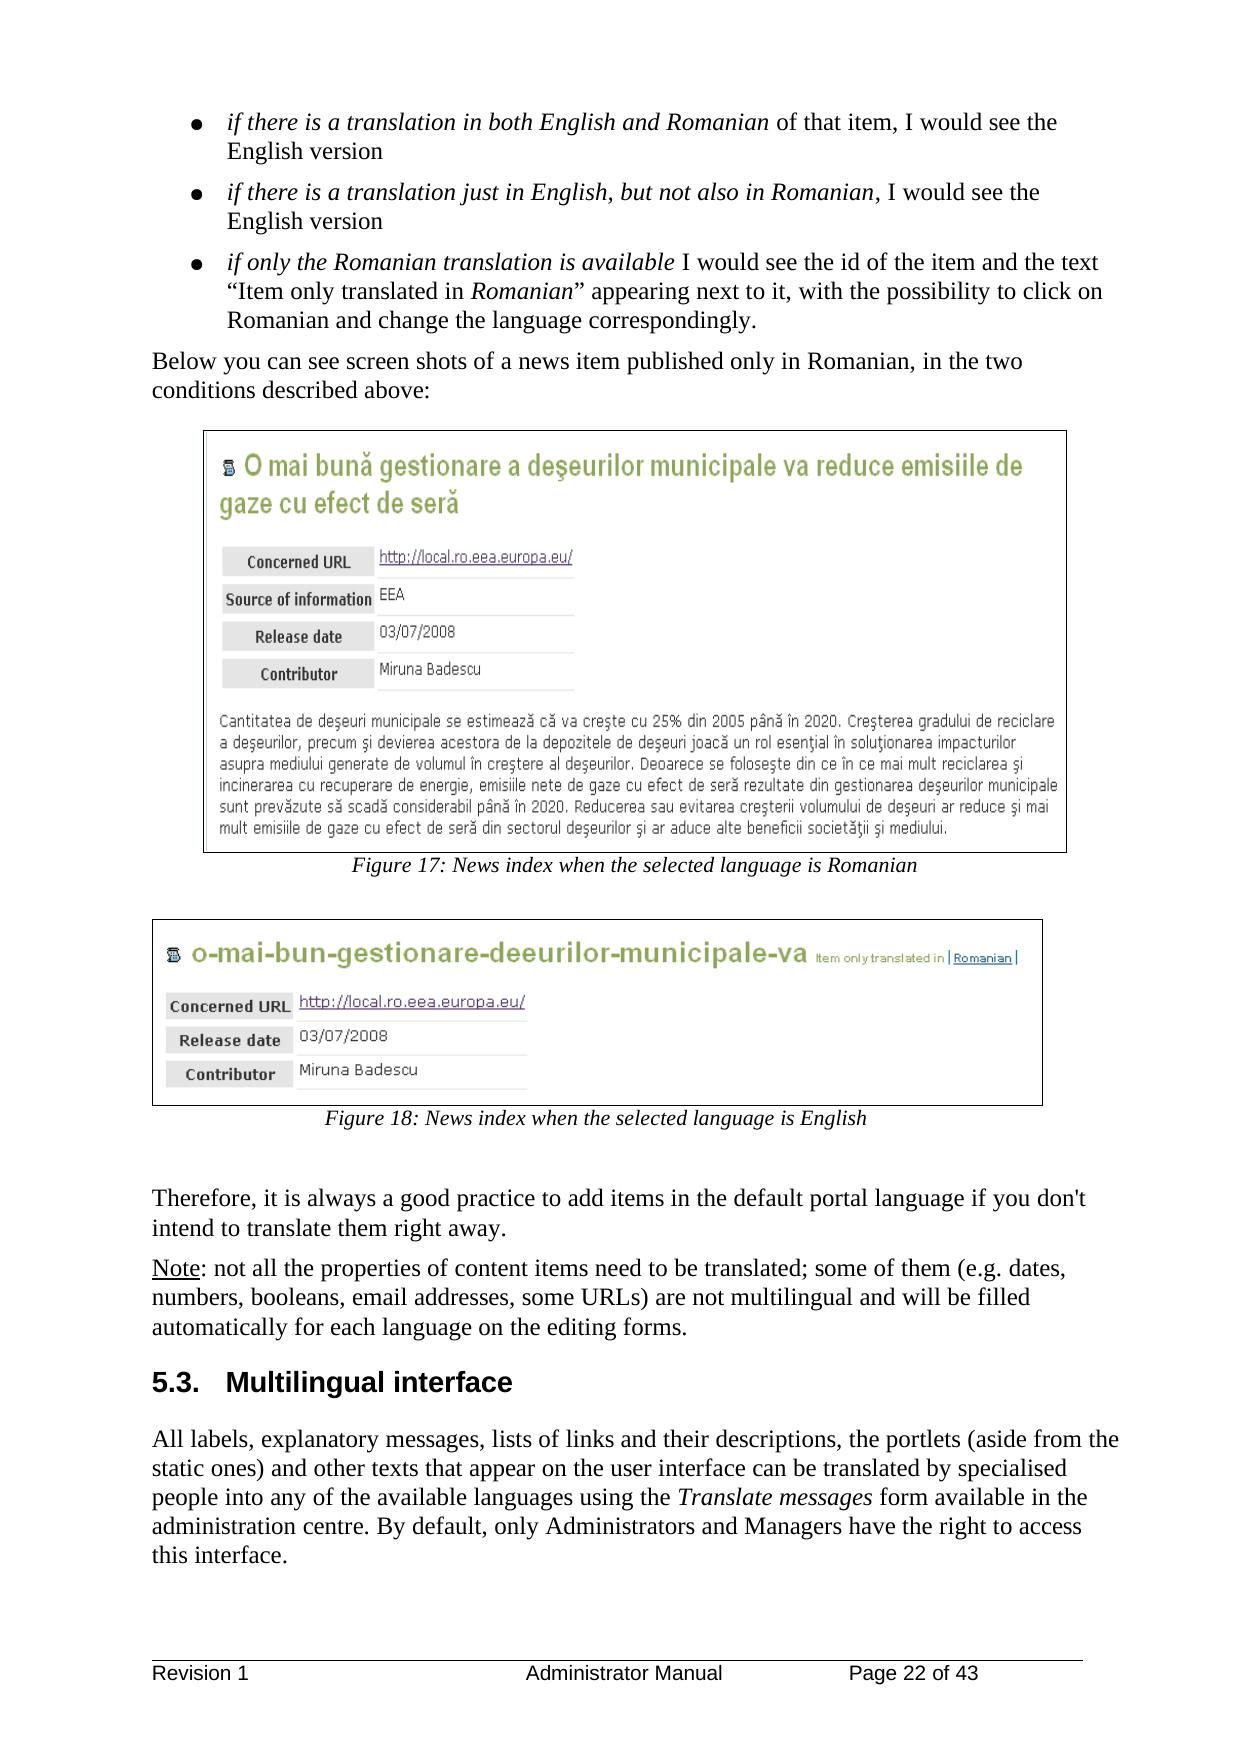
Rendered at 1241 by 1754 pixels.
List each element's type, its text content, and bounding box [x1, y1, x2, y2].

picture [206, 432, 1063, 850]
list if only the Romanian translation is available I would see the id of the item and the text “Item only translated in Romanian” appearing next to it, with the possibility to click on Romanian and change the language correspondingly. [189, 247, 1120, 334]
text All labels, explanatory messages, lists of links and their descriptions, the portlets (aside from the static ones) and other texts that appear on the user interface can be translated by specialised people into any of the available languages using the Translate messages form available in the administration centre. By default, only Administrators and Managers have the right to access this interface. [152, 1423, 1120, 1569]
list if there is a translation in both English and Romanian of that item, I would see the English version [189, 107, 1120, 165]
text [153, 920, 1042, 1105]
subtitle Multilingual interface [152, 1365, 1120, 1399]
text Figure 17: News index when the selected language is Romanian [236, 853, 1035, 878]
text Note: not all the properties of content items need to be translated; some of them (e.g. dates, numbers, booleans, email addresses, some URLs) are not multilingual and will be filled automatically for each language on the editing forms. [152, 1253, 1120, 1340]
text Figure 18: News index when the selected language is English [152, 1106, 1042, 1131]
text Therefore, it is always a good practice to add items in the default portal language if you don't intend to translate them right away. [152, 1183, 1120, 1241]
picture [154, 922, 1040, 1102]
text [204, 431, 1066, 852]
list if there is a translation just in English, but not also in Romanian, I would see the English version [189, 177, 1120, 235]
text Below you can see screen shots of a news item published only in Romanian, in the two conditions described above: [152, 346, 1120, 404]
